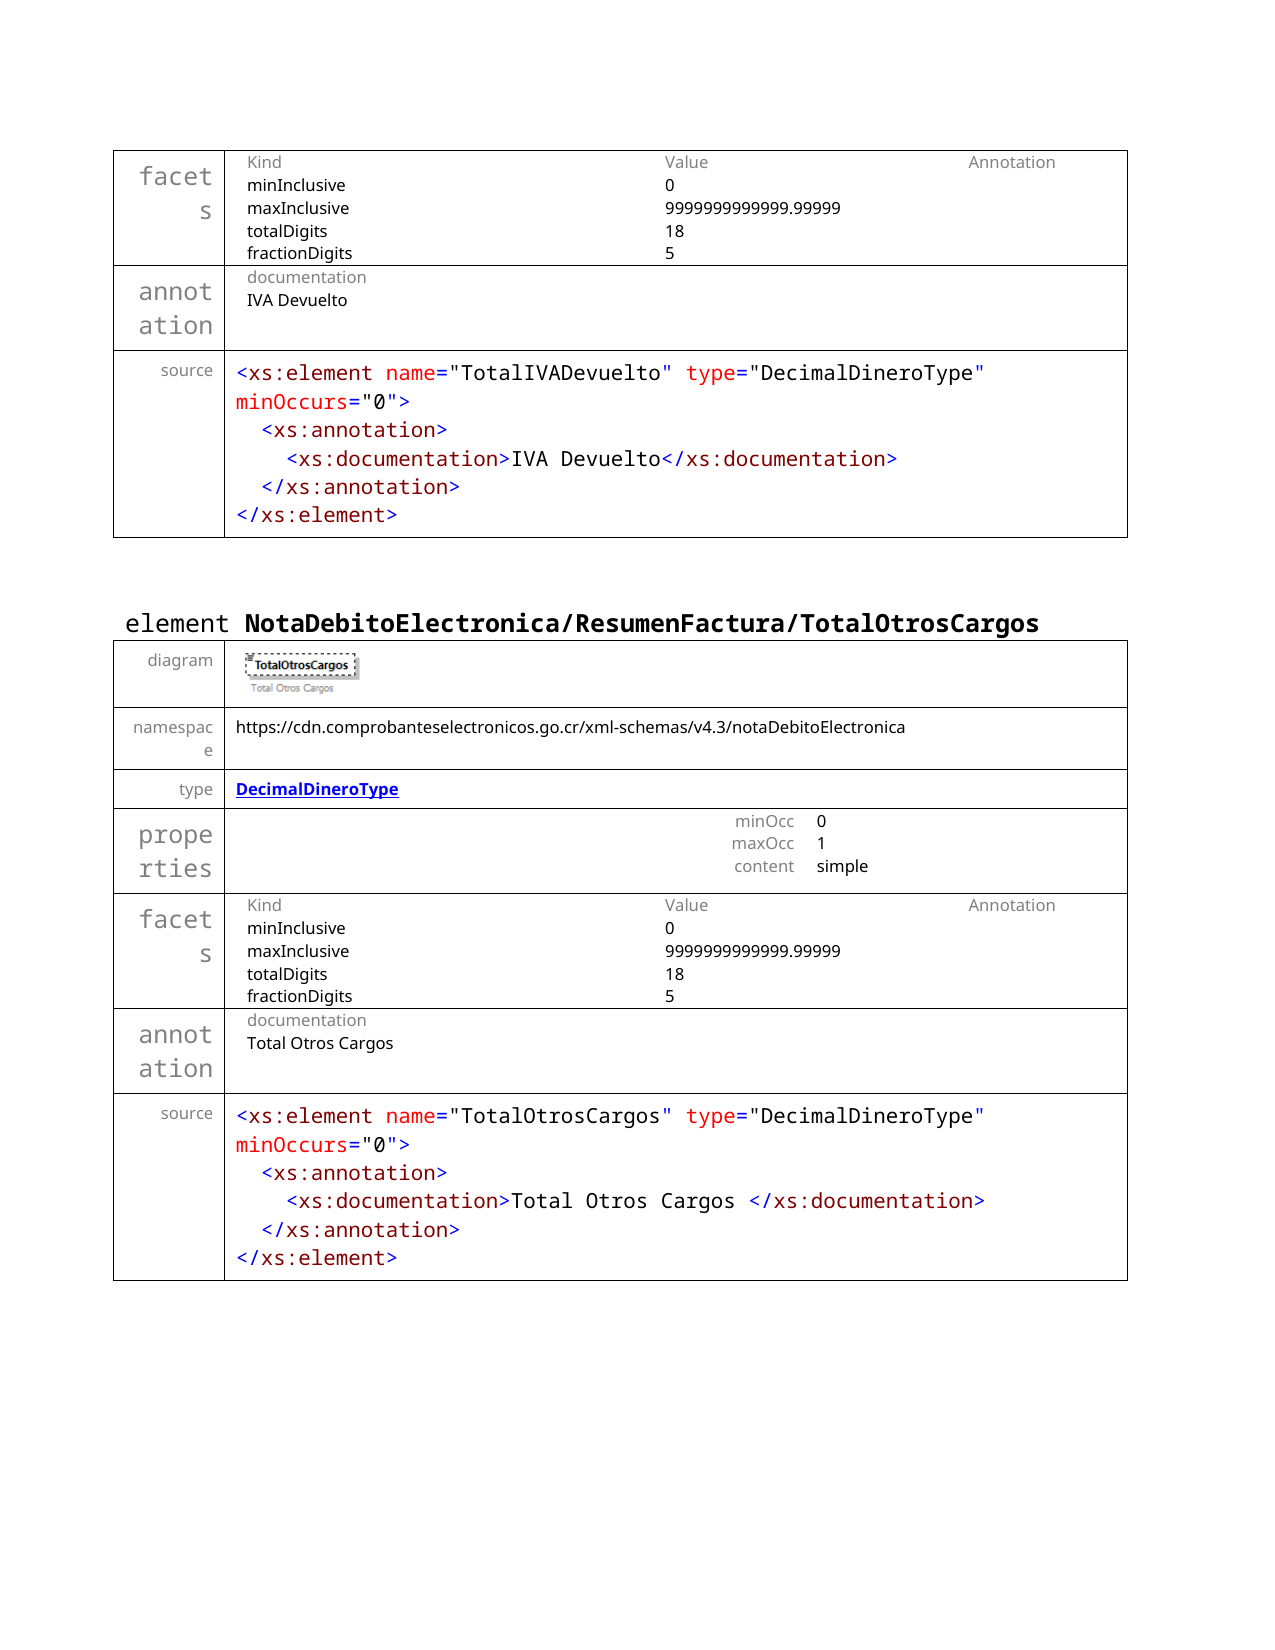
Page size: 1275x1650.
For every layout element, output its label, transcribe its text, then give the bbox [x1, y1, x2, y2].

table_cell annotation [114, 1009, 224, 1092]
table_cell [957, 917, 1127, 939]
table_header Value [654, 151, 957, 174]
table_cell [225, 1009, 1127, 1092]
table_cell facets [114, 151, 224, 265]
table_cell fractionDigits [236, 985, 654, 1007]
table_cell 9999999999999.99999 [654, 939, 957, 962]
table_cell minInclusive [236, 174, 654, 196]
table_header minOcc [236, 809, 805, 832]
table_cell [957, 242, 1127, 264]
table_cell [225, 894, 1127, 1008]
table_cell [957, 939, 1127, 962]
table_cell [957, 219, 1127, 242]
table_cell fractionDigits [236, 242, 654, 264]
table_cell https://cdn.comprobanteselectronicos.go.cr/xml-schemas/v4.3/notaDebitoElectronica [225, 708, 1127, 769]
table_cell source [114, 1094, 224, 1280]
table_cell 5 [654, 985, 957, 1007]
table_header Annotation [957, 151, 1127, 174]
table_cell [225, 151, 1127, 265]
table_cell simple [805, 855, 1127, 877]
table_cell maxInclusive [236, 939, 654, 962]
table_header Kind [236, 894, 654, 917]
table_cell minInclusive [236, 917, 654, 939]
table_cell maxOcc [236, 832, 805, 854]
table_cell [957, 196, 1127, 219]
table_cell type [114, 770, 224, 808]
table_cell 18 [654, 962, 957, 985]
table_cell 18 [654, 219, 957, 242]
table_cell [957, 962, 1127, 985]
table_cell <xs:element name="TotalIVADevuelto" type="DecimalDineroType" minOccurs="0"> <xs:annotation> <xs:documentation>IVA Devuelto</xs:documentation> </xs:annotation> </xs:element> [225, 351, 1127, 537]
table_cell Total Otros Cargos [236, 1031, 1127, 1054]
table_header documentation [236, 266, 1127, 288]
table_cell 5 [654, 242, 957, 264]
table_cell annotation [114, 266, 224, 349]
table_cell properties [114, 809, 224, 893]
table_header documentation [236, 1009, 1127, 1031]
table_header Value [654, 894, 957, 917]
table_header Annotation [957, 894, 1127, 917]
table_cell namespace [114, 708, 224, 769]
table_cell [957, 985, 1127, 1007]
table_cell totalDigits [236, 962, 654, 985]
table_header diagram [114, 641, 224, 707]
table_cell IVA Devuelto [236, 289, 1127, 311]
table_cell 0 [654, 917, 957, 939]
table_cell DecimalDineroType [225, 770, 1127, 808]
table_header [225, 641, 1127, 707]
table_cell [225, 266, 1127, 349]
table_cell 9999999999999.99999 [654, 196, 957, 219]
table_cell 1 [805, 832, 1127, 854]
table_cell <xs:element name="TotalOtrosCargos" type="DecimalDineroType" minOccurs="0"> <xs:annotation> <xs:documentation>Total Otros Cargos </xs:documentation> </xs:annotation> </xs:element> [225, 1094, 1127, 1280]
table_cell maxInclusive [236, 196, 654, 219]
table_cell [225, 809, 1127, 893]
table_cell content [236, 855, 805, 877]
picture [235, 648, 370, 699]
table_cell facets [114, 894, 224, 1008]
table_cell 0 [654, 174, 957, 196]
table_cell totalDigits [236, 219, 654, 242]
table_cell [957, 174, 1127, 196]
text element NotaDebitoElectronica/ResumenFactura/TotalOtrosCargos [125, 606, 1150, 640]
table_cell source [114, 351, 224, 537]
table_header 0 [805, 809, 1127, 832]
table_header Kind [236, 151, 654, 174]
